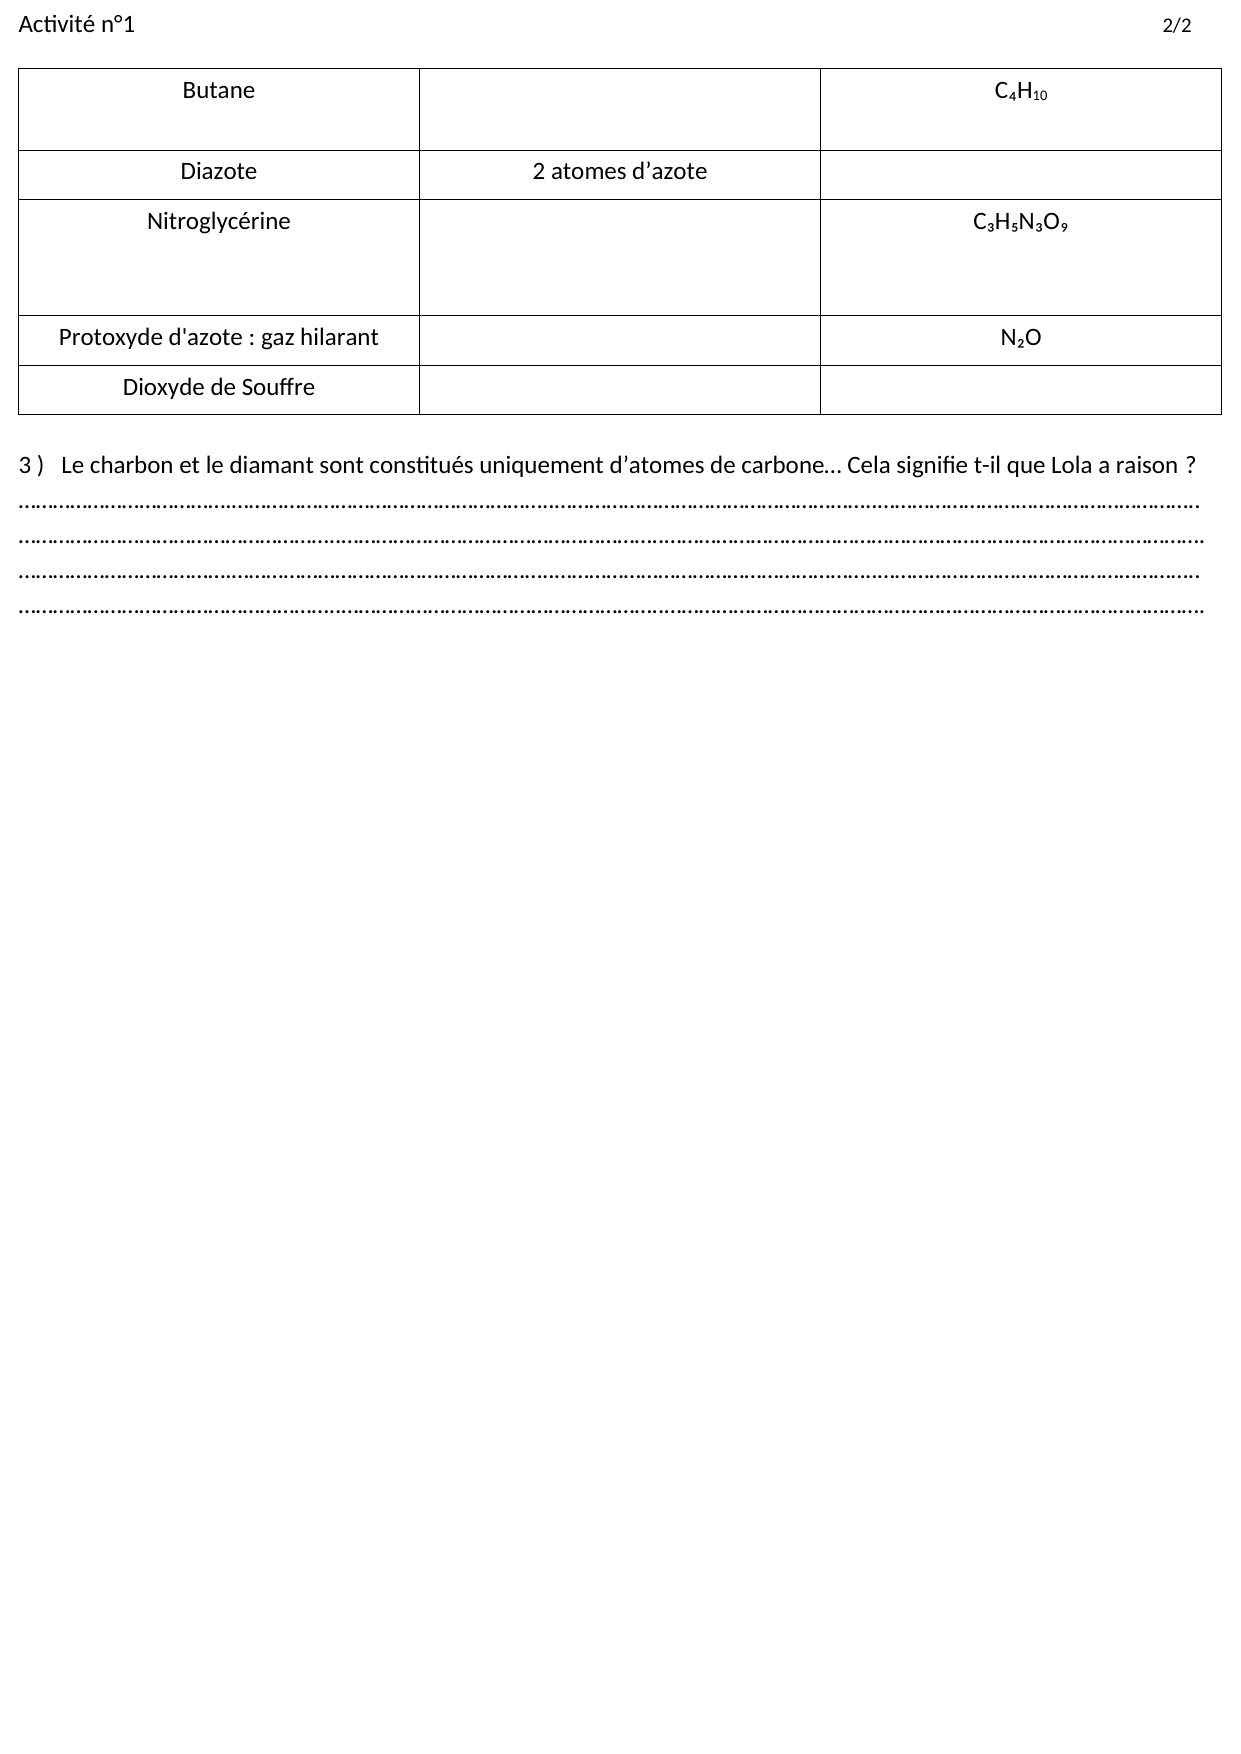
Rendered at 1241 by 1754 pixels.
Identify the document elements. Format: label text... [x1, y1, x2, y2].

table_cell Protoxyde d'azote : gaz hilarant [19, 316, 419, 365]
table_cell C₄H10 [821, 69, 1221, 149]
table_cell [420, 316, 820, 365]
table_cell Butane [19, 69, 419, 149]
table_cell [420, 366, 820, 414]
table_cell Nitroglycérine [19, 200, 419, 315]
text ……………………………….………………………………………………..………………………………………………..………………………………………………..………………………………………………..………………………………………………..…………………………………………………………………………………. [18, 554, 1221, 620]
table_cell Dioxyde de Souffre [19, 366, 419, 414]
table_cell 2 atomes d’azote [420, 151, 820, 199]
text ……………………………….………………………………………………..………………………………………………..………………………………………………..………………………………………………..………………………………………………..…………………………………………………………………………………. [18, 484, 1221, 550]
table_cell N₂O [821, 316, 1221, 365]
table_cell [821, 366, 1221, 414]
table_cell [420, 200, 820, 315]
table_cell Diazote [19, 151, 419, 199]
text 3 ) Le charbon et le diamant sont constitués uniquement d’atomes de carbone… Cela signifie t-il que Lola a raison ? [18, 449, 1221, 480]
table_cell C₃H₅N₃O₉ [821, 200, 1221, 315]
table_cell [821, 151, 1221, 199]
table_cell [420, 69, 820, 149]
